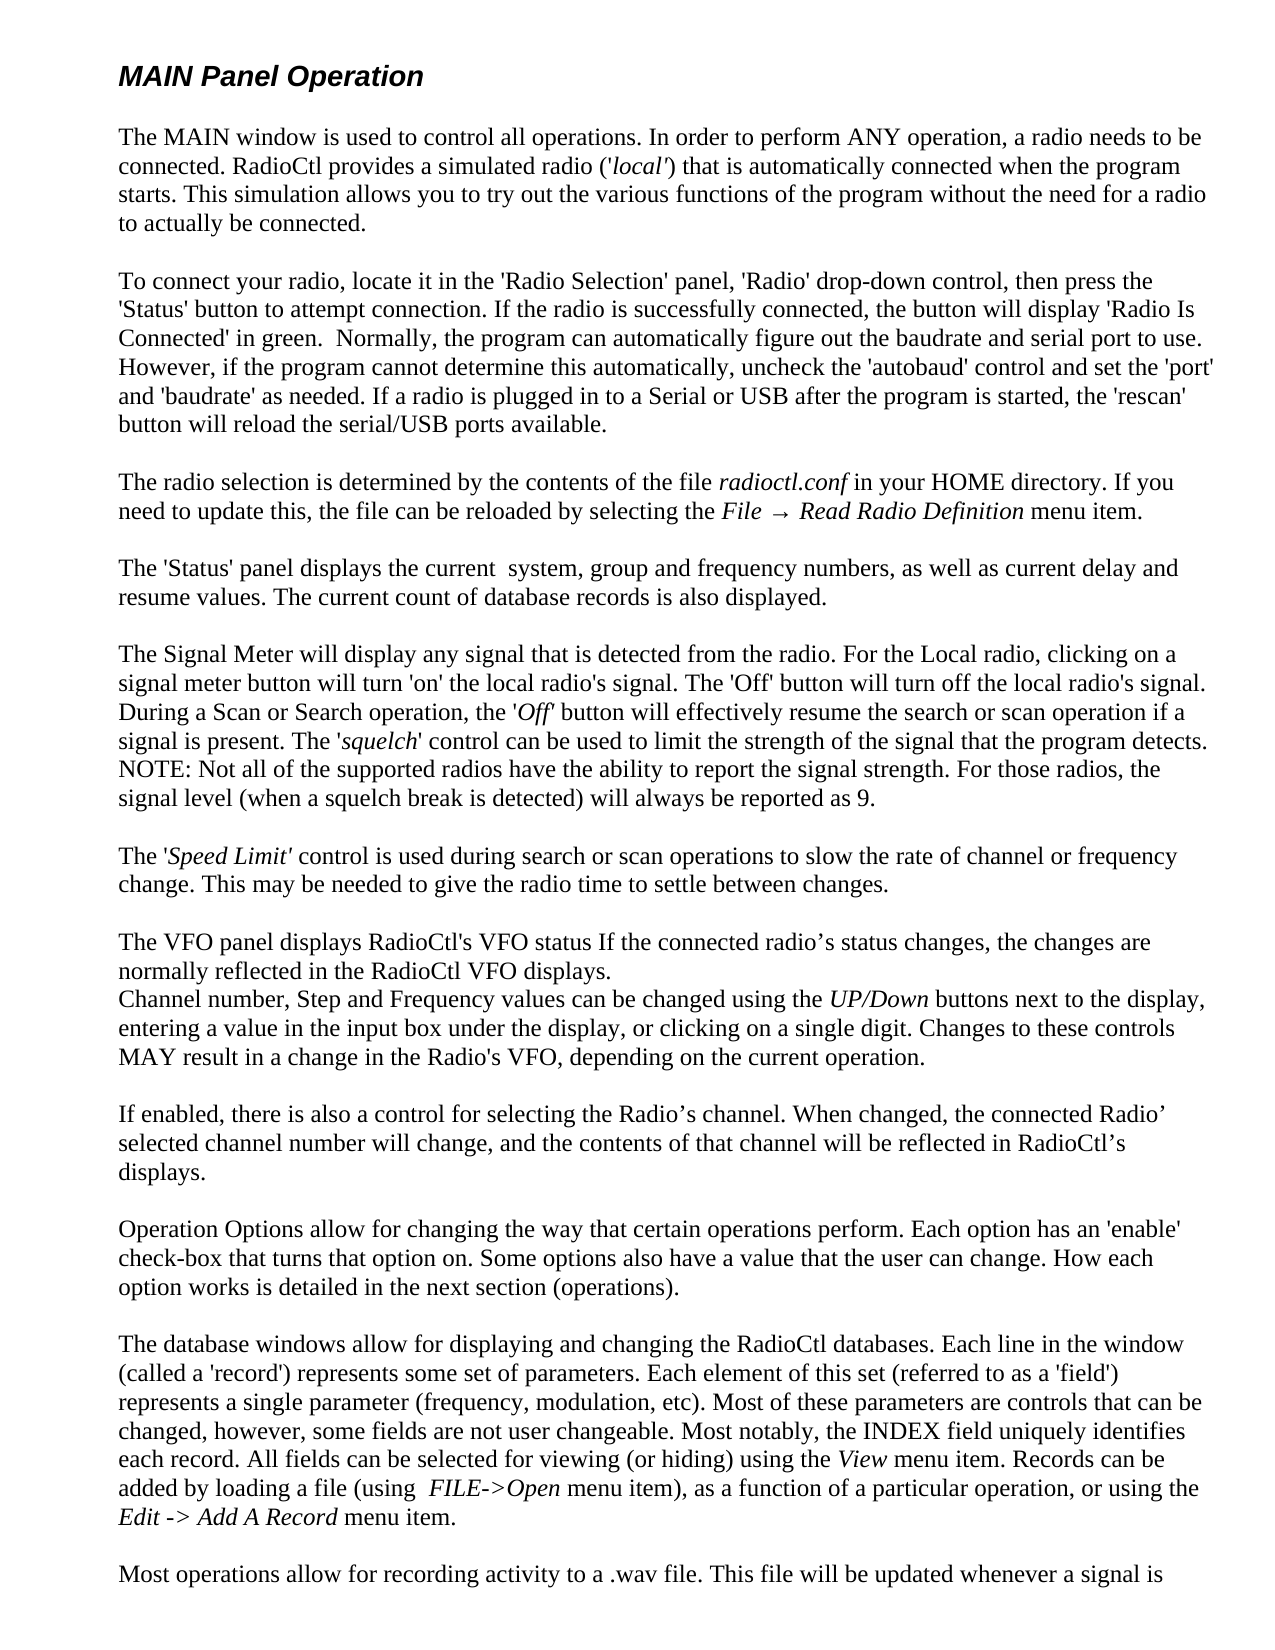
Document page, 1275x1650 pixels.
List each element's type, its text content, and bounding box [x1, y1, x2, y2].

text Channel number, Step and Frequency values can be changed using the UP/Down buttons next to the display, entering a value in the input box under the display, or clicking on a single digit. Changes to these controls MAY result in a change in the Radio's VFO, depending on the current operation. [118, 984, 1216, 1071]
subtitle MAIN Panel Operation [118, 59, 1216, 93]
text The radio selection is determined by the contents of the file radioctl.conf in your HOME directory. If you need to update this, the file can be reloaded by selecting the File → Read Radio Definition menu item. [118, 467, 1216, 524]
text The Signal Meter will display any signal that is detected from the radio. For the Local radio, clicking on a signal meter button will turn 'on' the local radio's signal. The 'Off' button will turn off the local radio's signal. During a Scan or Search operation, the 'Off' button will effectively resume the search or scan operation if a signal is present. The 'squelch' control can be used to limit the strength of the signal that the program detects. [118, 639, 1216, 754]
text The 'Status' panel displays the current system, group and frequency numbers, as well as current delay and resume values. The current count of database records is also displayed. [118, 553, 1216, 611]
text The 'Speed Limit' control is used during search or scan operations to slow the rate of channel or frequency change. This may be needed to give the radio time to settle between changes. [118, 841, 1216, 898]
text Most operations allow for recording activity to a .wav file. This file will be updated whenever a signal is [118, 1559, 1216, 1588]
text The VFO panel displays RadioCtl's VFO status If the connected radio’s status changes, the changes are normally reflected in the RadioCtl VFO displays. [118, 927, 1216, 984]
text If enabled, there is also a control for selecting the Radio’s channel. When changed, the connected Radio’ selected channel number will change, and the contents of that channel will be reflected in RadioCtl’s displays. [118, 1099, 1216, 1186]
text To connect your radio, locate it in the 'Radio Selection' panel, 'Radio' drop-down control, then press the 'Status' button to attempt connection. If the radio is successfully connected, the button will display 'Radio Is Connected' in green. Normally, the program can automatically figure out the baudrate and serial port to use. However, if the program cannot determine this automatically, uncheck the 'autobaud' control and set the 'port' and 'baudrate' as needed. If a radio is plugged in to a Serial or USB after the program is started, the 'rescan' button will reload the serial/USB ports available. [118, 266, 1216, 438]
text NOTE: Not all of the supported radios have the ability to report the signal strength. For those radios, the signal level (when a squelch break is detected) will always be reported as 9. [118, 754, 1216, 812]
text The MAIN window is used to control all operations. In order to perform ANY operation, a radio needs to be connected. RadioCtl provides a simulated radio ('local') that is automatically connected when the program starts. This simulation allows you to try out the various functions of the program without the need for a radio to actually be connected. [118, 122, 1216, 237]
text Operation Options allow for changing the way that certain operations perform. Each option has an 'enable' check-box that turns that option on. Some options also have a value that the user can change. How each option works is detailed in the next section (operations). [118, 1214, 1216, 1301]
text The database windows allow for displaying and changing the RadioCtl databases. Each line in the window (called a 'record') represents some set of parameters. Each element of this set (referred to as a 'field') represents a single parameter (frequency, modulation, etc). Most of these parameters are controls that can be changed, however, some fields are not user changeable. Most notably, the INDEX field uniquely identifies each record. All fields can be selected for viewing (or hiding) using the View menu item. Records can be added by loading a file (using FILE->Open menu item), as a function of a particular operation, or using the Edit -> Add A Record menu item. [118, 1329, 1216, 1531]
